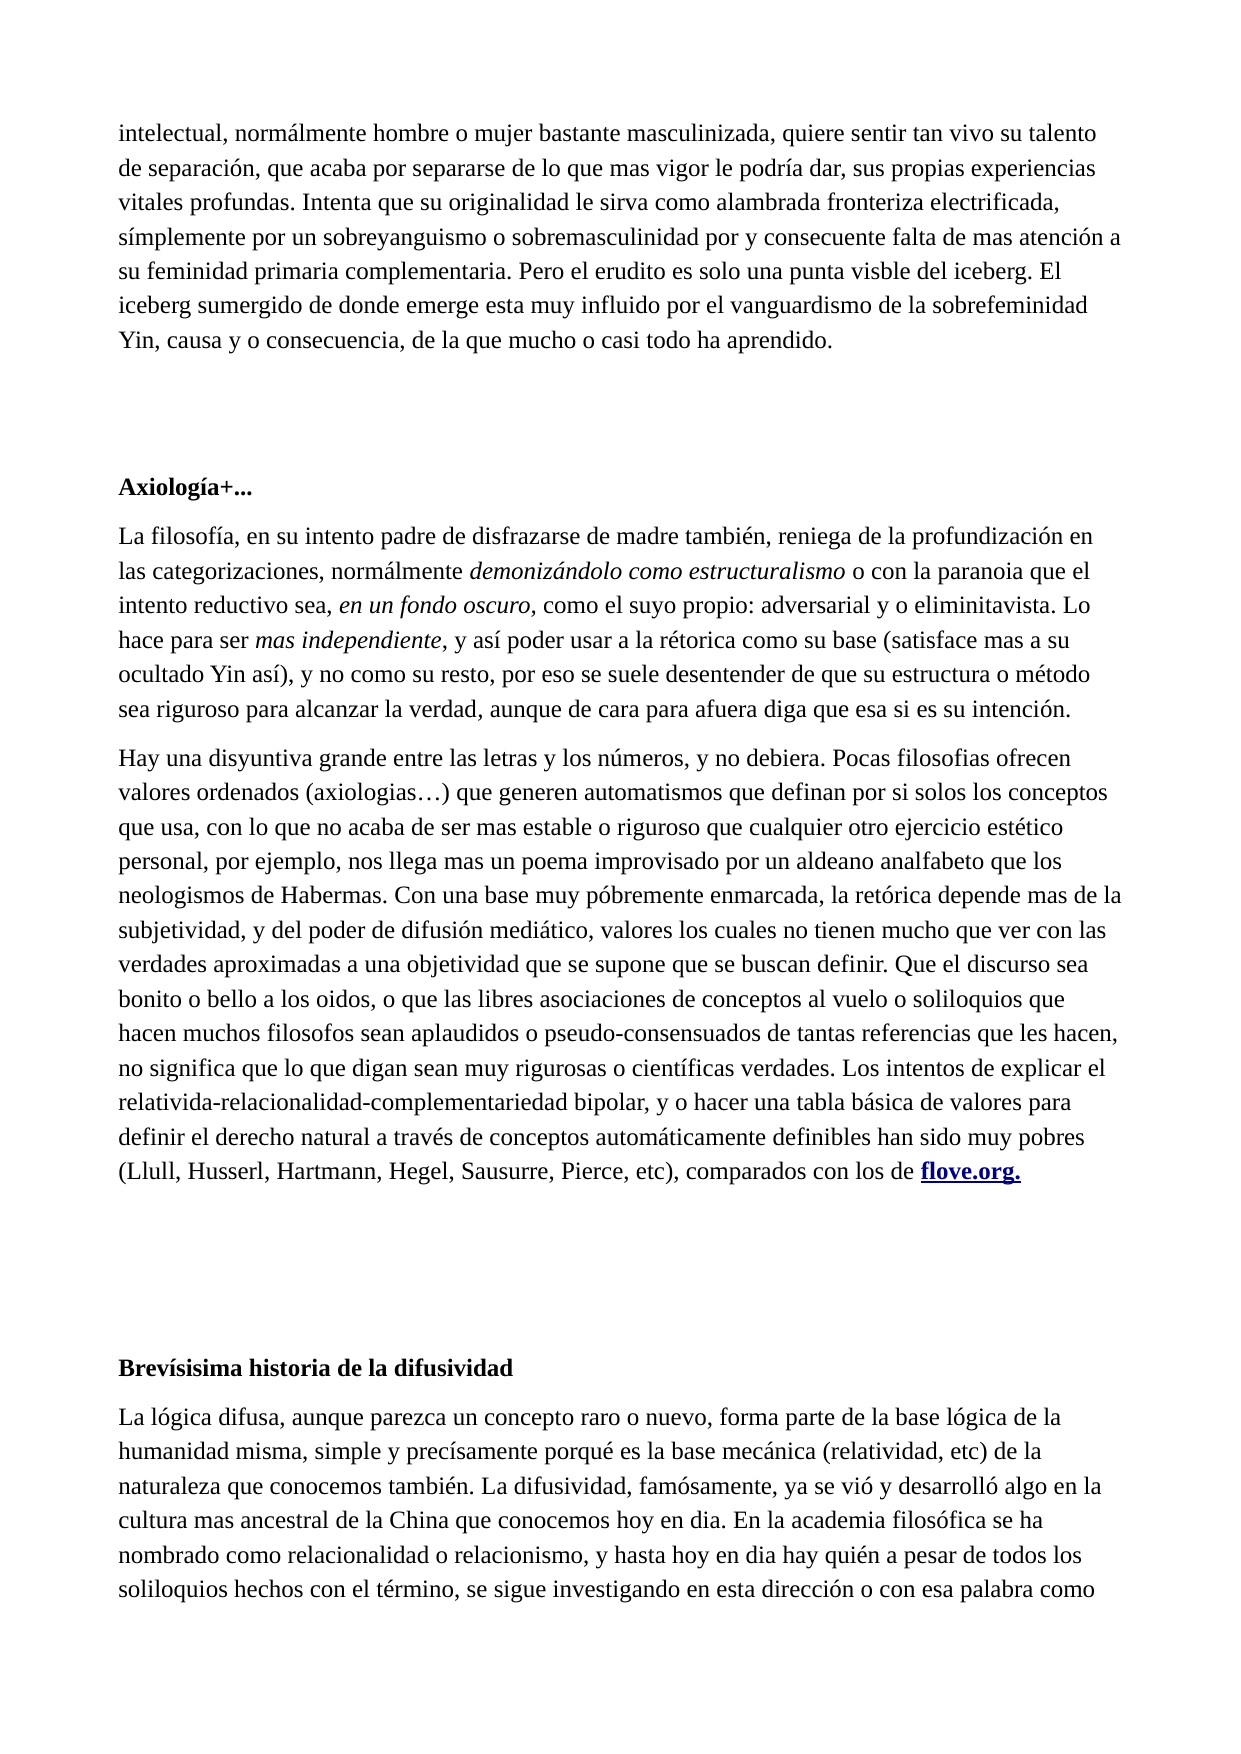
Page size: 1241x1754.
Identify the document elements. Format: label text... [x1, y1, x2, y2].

text La lógica difusa, aunque parezca un concepto raro o nuevo, forma parte de la base lógica de la humanidad misma, simple y precísamente porqué es la base mecánica (relatividad, etc) de la naturaleza que conocemos también. La difusividad, famósamente, ya se vió y desarrolló algo en la cultura mas ancestral de la China que conocemos hoy en dia. En la academia filosófica se ha nombrado como relacionalidad o relacionismo, y hasta hoy en dia hay quién a pesar de todos los soliloquios hechos con el término, se sigue investigando en esta dirección o con esa palabra como [118, 1402, 1122, 1603]
text La filosofía, en su intento padre de disfrazarse de madre también, reniega de la profundización en las categorizaciones, normálmente demonizándolo como estructuralismo o con la paranoia que el intento reductivo sea, en un fondo oscuro, como el suyo propio: adversarial y o eliminitavista. Lo hace para ser mas independiente, y así poder usar a la rétorica como su base (satisface mas a su ocultado Yin así), y no como su resto, por eso se suele desentender de que su estructura o método sea riguroso para alcanzar la verdad, aunque de cara para afuera diga que esa si es su intención. [118, 521, 1122, 722]
text Hay una disyuntiva grande entre las letras y los números, y no debiera. Pocas filosofias ofrecen valores ordenados (axiologias…) que generen automatismos que definan por si solos los conceptos que usa, con lo que no acaba de ser mas estable o riguroso que cualquier otro ejercicio estético personal, por ejemplo, nos llega mas un poema improvisado por un aldeano analfabeto que los neologismos de Habermas. Con una base muy póbremente enmarcada, la retórica depende mas de la subjetividad, y del poder de difusión mediático, valores los cuales no tienen mucho que ver con las verdades aproximadas a una objetividad que se supone que se buscan definir. Que el discurso sea bonito o bello a los oidos, o que las libres asociaciones de conceptos al vuelo o soliloquios que hacen muchos filosofos sean aplaudidos o pseudo-consensuados de tantas referencias que les hacen, no significa que lo que digan sean muy rigurosas o científicas verdades. Los intentos de explicar el relativida-relacionalidad-complementariedad bipolar, y o hacer una tabla básica de valores para definir el derecho natural a través de conceptos automáticamente definibles han sido muy pobres (Llull, Husserl, Hartmann, Hegel, Sausurre, Pierce, etc), comparados con los de flove.org. [118, 743, 1122, 1185]
text Axiología+... [118, 472, 1122, 501]
text Brevísisima historia de la difusividad [118, 1353, 1122, 1381]
text intelectual, normálmente hombre o mujer bastante masculinizada, quiere sentir tan vivo su talento de separación, que acaba por separarse de lo que mas vigor le podría dar, sus propias experiencias vitales profundas. Intenta que su originalidad le sirva como alambrada fronteriza electrificada, símplemente por un sobreyanguismo o sobremasculinidad por y consecuente falta de mas atención a su feminidad primaria complementaria. Pero el erudito es solo una punta visble del iceberg. El iceberg sumergido de donde emerge esta muy influido por el vanguardismo de la sobrefeminidad Yin, causa y o consecuencia, de la que mucho o casi todo ha aprendido. [118, 118, 1122, 354]
